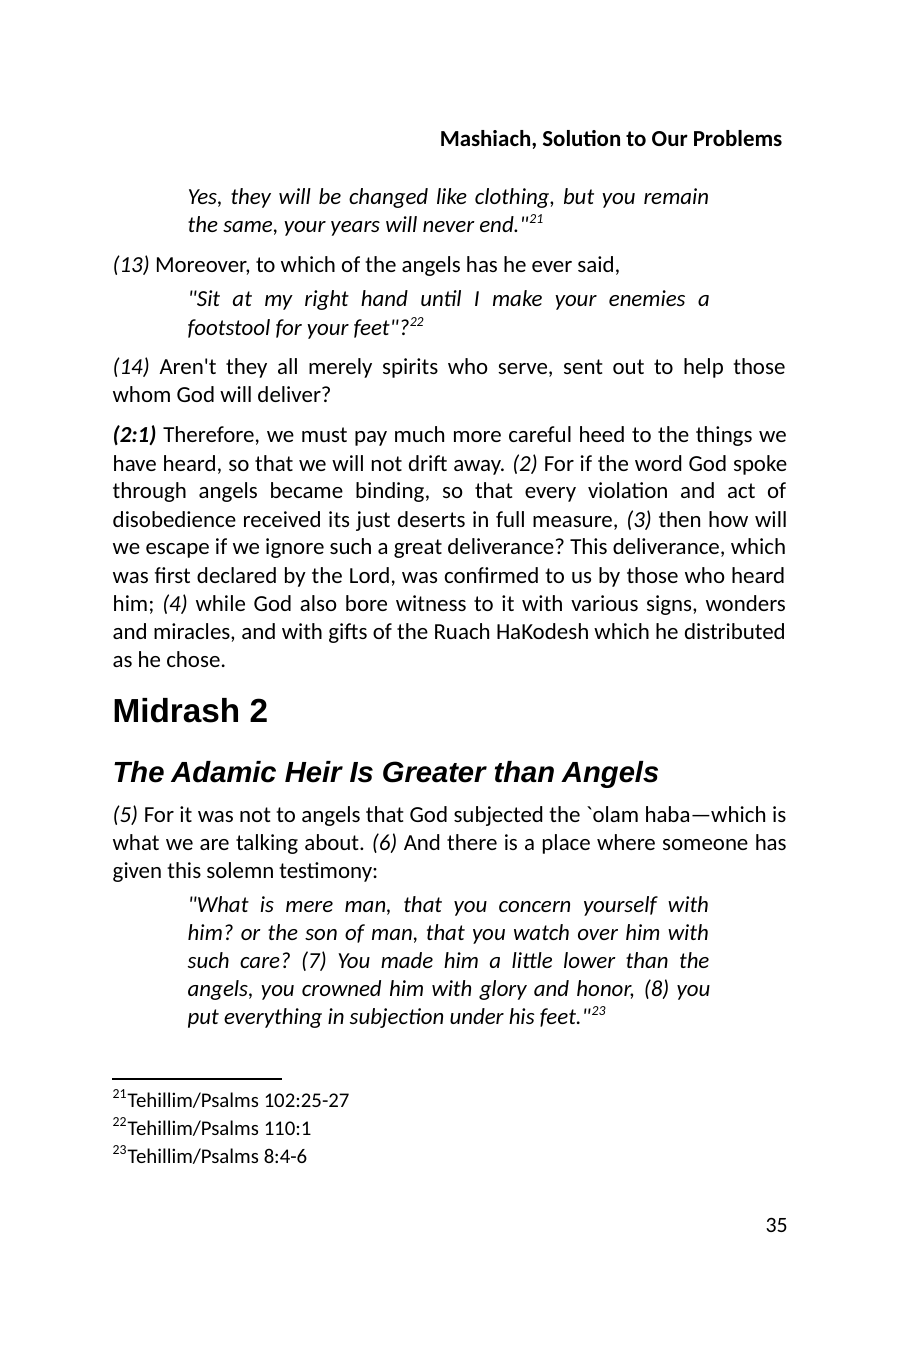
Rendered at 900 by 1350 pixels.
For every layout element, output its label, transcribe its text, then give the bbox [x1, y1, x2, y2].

text (2:1) Therefore, we must pay much more careful heed to the things we have heard, so that we will not drift away. (2) For if the word God spoke through angels became binding, so that every violation and act of disobedience received its just deserts in full measure, (3) then how will we escape if we ignore such a great deliverance? This deliverance, which was first declared by the Lord, was confirmed to us by those who heard him; (4) while God also bore witness to it with various signs, wonders and miracles, and with gifts of the Ruach HaKodesh which he distributed as he chose. [112, 421, 787, 673]
text "Sit at my right hand until I make your enemies a footstool for your feet"? [187, 284, 712, 341]
text Yes, they will be changed like clothing, but you remain the same, your years will never end." [187, 182, 712, 238]
text (14) Aren't they all merely spirits who serve, sent out to help those whom God will deliver? [112, 353, 787, 409]
text Tehillim/Psalms 8:4-6 [112, 1141, 787, 1169]
subtitle The Adamic Heir Is Greater than Angels [112, 755, 787, 788]
subtitle Midrash 2 [112, 691, 787, 729]
text Tehillim/Psalms 110:1 [112, 1113, 787, 1141]
text "What is mere man, that you concern yourself with him? or the son of man, that you watch over him with such care? (7) You made him a little lower than the angels, you crowned him with glory and honor, (8) you put everything in subjection under his feet." [187, 890, 712, 1031]
text (5) For it was not to angels that God subjected the `olam haba—which is what we are talking about. (6) And there is a place where someone has given this solemn testimony: [112, 800, 787, 884]
text (13) Moreover, to which of the angels has he ever said, [112, 251, 787, 278]
text Tehillim/Psalms 102:25-27 [112, 1085, 787, 1113]
